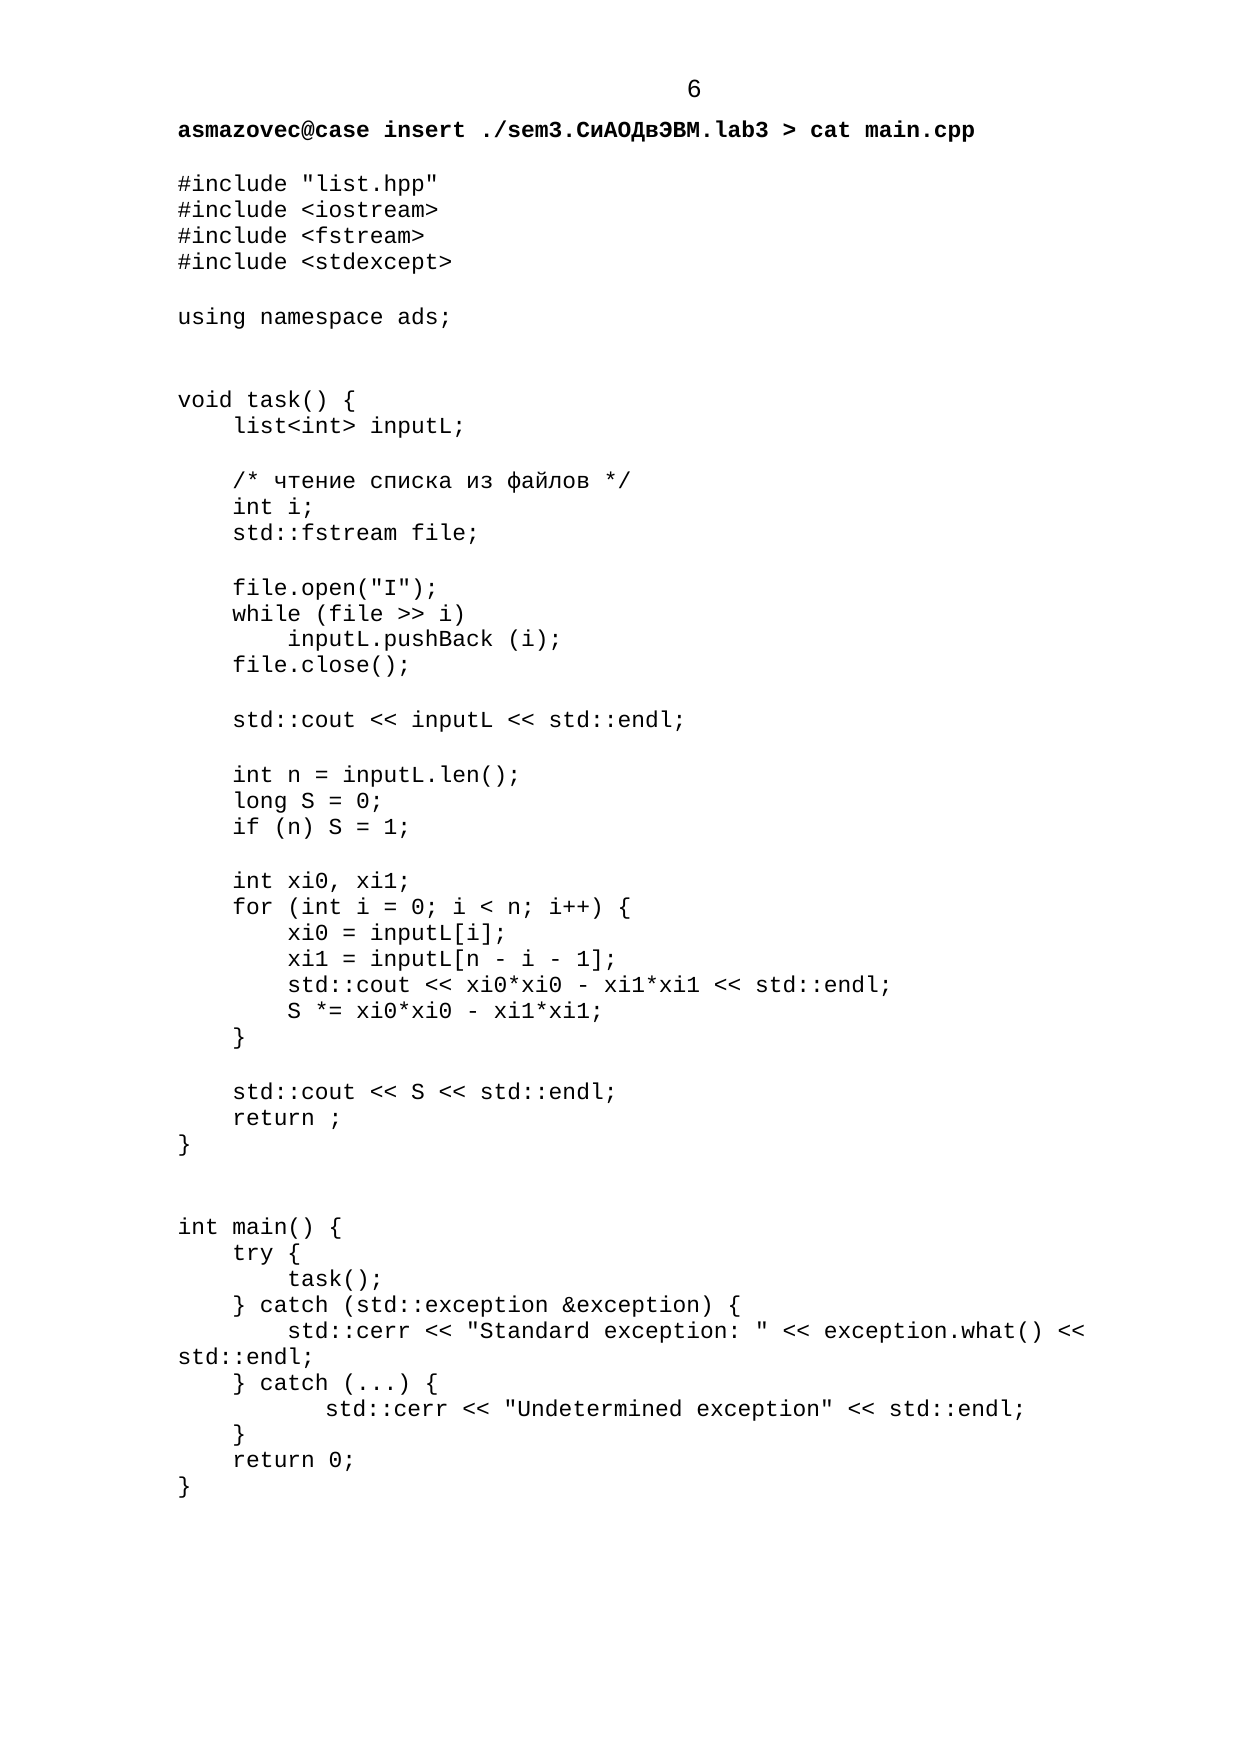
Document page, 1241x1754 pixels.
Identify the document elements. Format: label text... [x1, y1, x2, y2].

text file.open("I"); [177, 576, 1152, 602]
text } [177, 1132, 1152, 1158]
text } catch (...) { [177, 1371, 1152, 1397]
text file.close(); [177, 654, 1152, 680]
text int main() { [177, 1215, 1152, 1241]
text std::cerr << "Standard exception: " << exception.what() << std::endl; [177, 1319, 1152, 1371]
text std::cout << inputL << std::endl; [177, 708, 1152, 734]
text } catch (std::exception &exception) { [177, 1293, 1152, 1319]
text xi1 = inputL[n - i - 1]; [177, 947, 1152, 973]
text std::cout << xi0*xi0 - xi1*xi1 << std::endl; [177, 973, 1152, 999]
text list<int> inputL; [177, 415, 1152, 441]
text int i; [177, 495, 1152, 521]
text inputL.pushBack (i); [177, 628, 1152, 654]
text } [177, 1475, 1152, 1501]
text #include <stdexcept> [177, 251, 1152, 277]
text int xi0, xi1; [177, 870, 1152, 896]
text return ; [177, 1106, 1152, 1132]
text } [177, 1423, 1152, 1449]
text #include <fstream> [177, 225, 1152, 251]
text while (file >> i) [177, 602, 1152, 628]
text #include <iostream> [177, 199, 1152, 225]
text void task() { [177, 389, 1152, 415]
text for (int i = 0; i < n; i++) { [177, 896, 1152, 922]
text task(); [177, 1267, 1152, 1293]
text S *= xi0*xi0 - xi1*xi1; [177, 999, 1152, 1025]
text std::fstream file; [177, 521, 1152, 547]
text int n = inputL.len(); [177, 763, 1152, 789]
text return 0; [177, 1449, 1152, 1475]
text asmazovec@case insert ./sem3.СиАОДвЭВМ.lab3 > cat main.cpp [177, 118, 1152, 144]
text std::cout << S << std::endl; [177, 1080, 1152, 1106]
text xi0 = inputL[i]; [177, 922, 1152, 947]
text /* чтение списка из файлов */ [177, 469, 1152, 495]
text long S = 0; [177, 789, 1152, 815]
text using namespace ads; [177, 305, 1152, 331]
text try { [177, 1241, 1152, 1267]
text std::cerr << "Undetermined exception" << std::endl; [177, 1397, 1152, 1423]
text #include "list.hpp" [177, 173, 1152, 199]
text } [177, 1025, 1152, 1051]
text if (n) S = 1; [177, 815, 1152, 841]
